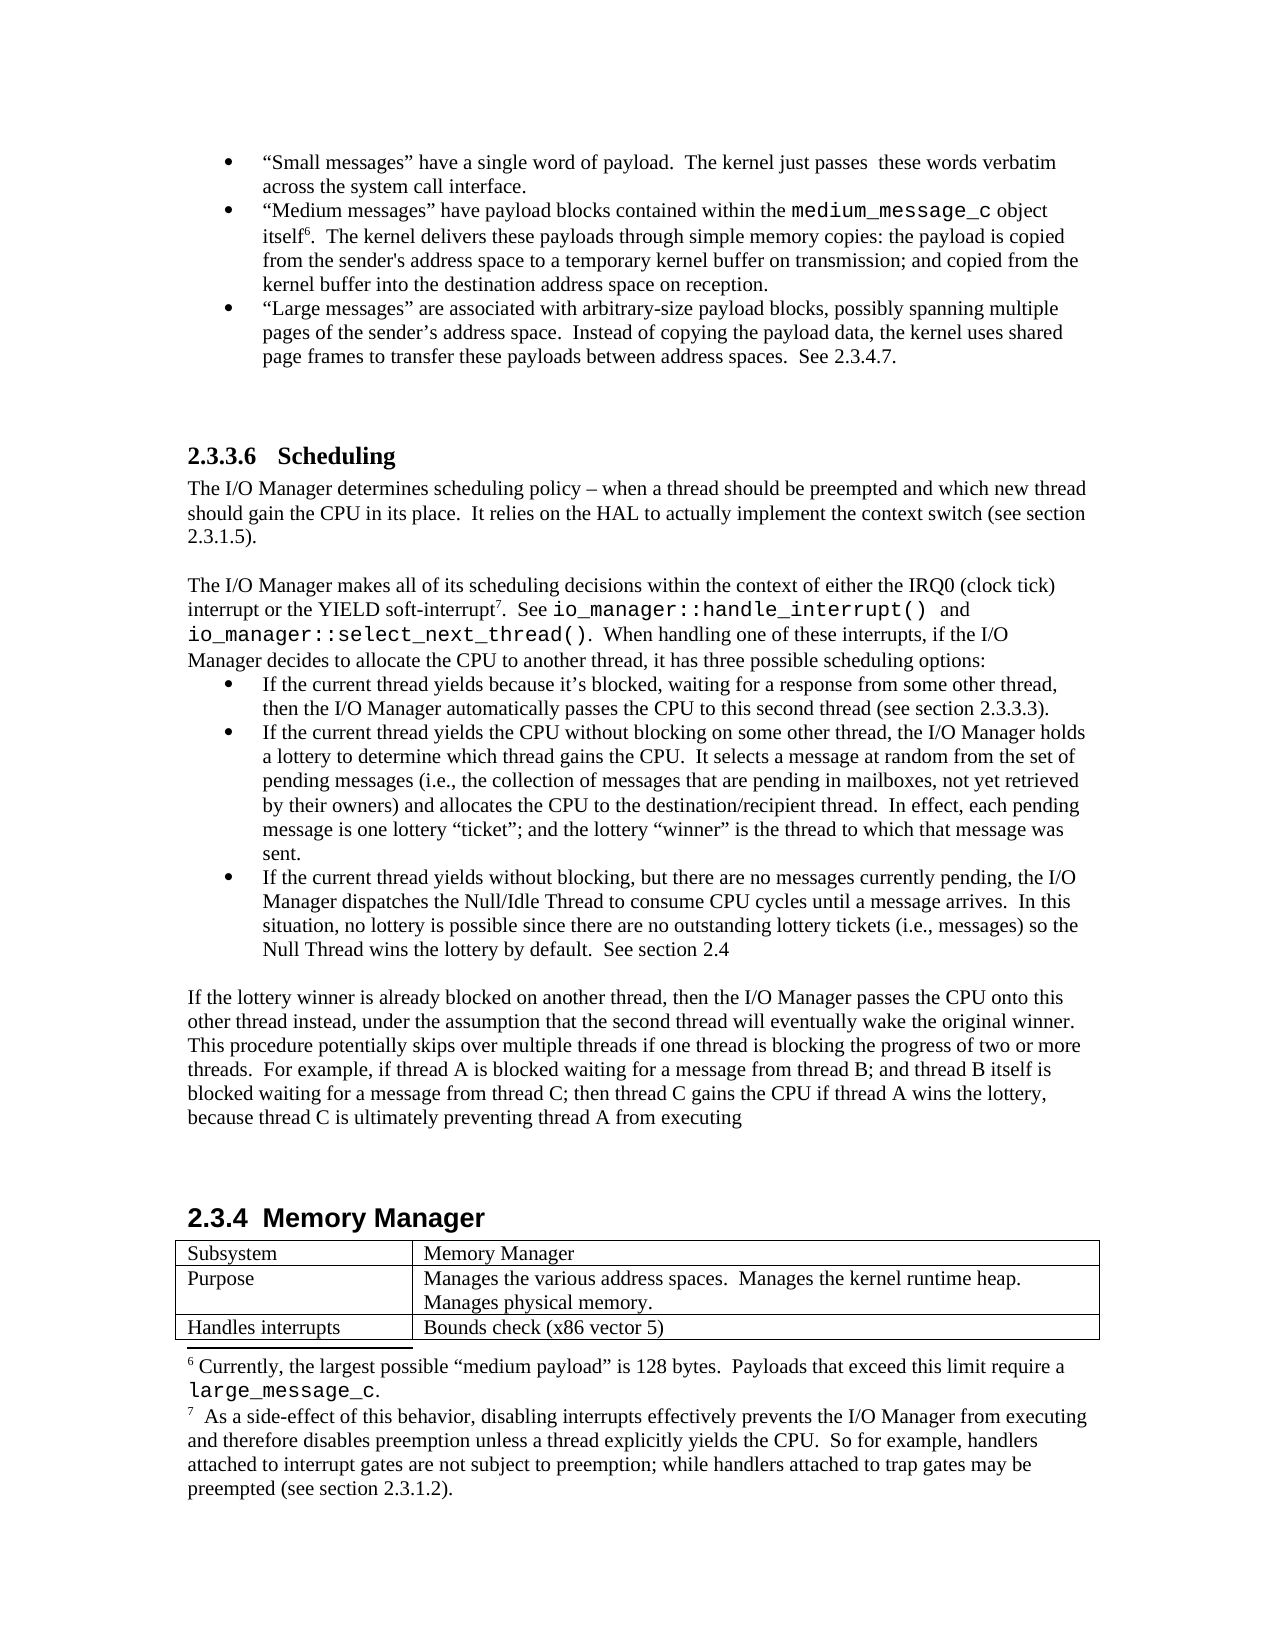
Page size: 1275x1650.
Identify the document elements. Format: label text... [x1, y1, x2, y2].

table_header Subsystem [176, 1241, 412, 1265]
list If the current thread yields the CPU without blocking on some other thread, the I/O Manager holds a lottery to determine which thread gains the CPU. It selects a message at random from the set of pending messages (i.e., the collection of messages that are pending in mailboxes, not yet retrieved by their owners) and allocates the CPU to the destination/recipient thread. In effect, each pending message is one lottery “ticket”; and the lottery “winner” is the thread to which that message was sent. [225, 720, 1087, 865]
list “Medium messages” have payload blocks contained within the medium_message_c object itself. The kernel delivers these payloads through simple memory copies: the payload is copied from the sender's address space to a temporary kernel buffer on transmission; and copied from the kernel buffer into the destination address space on reception. [225, 198, 1087, 296]
list If the current thread yields without blocking, but there are no messages currently pending, the I/O Manager dispatches the Null/Idle Thread to consume CPU cycles until a message arrives. In this situation, no lottery is possible since there are no outstanding lottery tickets (i.e., messages) so the Null Thread wins the lottery by default. See section 2.4 [225, 865, 1087, 961]
list “Large messages” are associated with arbitrary-size payload blocks, possibly spanning multiple pages of the sender’s address space. Instead of copying the payload data, the kernel uses shared page frames to transfer these payloads between address spaces. See 2.3.4.7. [225, 296, 1087, 368]
text As a side-effect of this behavior, disabling interrupts effectively prevents the I/O Manager from executing and therefore disables preemption unless a thread explicitly yields the CPU. So for example, handlers attached to interrupt gates are not subject to preemption; while handlers attached to trap gates may be preempted (see section 2.3.1.2). [187, 1404, 1087, 1500]
table_cell Handles interrupts [176, 1315, 412, 1339]
subtitle Memory Manager [187, 1202, 1087, 1234]
table_cell Purpose [176, 1266, 412, 1314]
text The I/O Manager determines scheduling policy – when a thread should be preempted and which new thread should gain the CPU in its place. It relies on the HAL to actually implement the context switch (see section 2.3.1.5). [187, 476, 1087, 548]
table_cell Bounds check (x86 vector 5) [413, 1315, 1099, 1339]
text If the lottery winner is already blocked on another thread, then the I/O Manager passes the CPU onto this other thread instead, under the assumption that the second thread will eventually wake the original winner. This procedure potentially skips over multiple threads if one thread is blocking the progress of two or more threads. For example, if thread A is blocked waiting for a message from thread B; and thread B itself is blocked waiting for a message from thread C; then thread C gains the CPU if thread A wins the lottery, because thread C is ultimately preventing thread A from executing [187, 985, 1087, 1129]
list “Small messages” have a single word of payload. The kernel just passes these words verbatim across the system call interface. [225, 150, 1087, 198]
table_cell Manages the various address spaces. Manages the kernel runtime heap. Manages physical memory. [413, 1266, 1099, 1314]
list Currently, the largest possible “medium payload” is 128 bytes. Payloads that exceed this limit require a large_message_c. [187, 1354, 1087, 1404]
list If the current thread yields because it’s blocked, waiting for a response from some other thread, then the I/O Manager automatically passes the CPU to this second thread (see section 2.3.3.3). [225, 672, 1087, 720]
table_header Memory Manager [413, 1241, 1099, 1265]
text The I/O Manager makes all of its scheduling decisions within the context of either the IRQ0 (clock tick) interrupt or the YIELD soft-interrupt. See io_manager::handle_interrupt() and io_manager::select_next_thread(). When handling one of these interrupts, if the I/O Manager decides to allocate the CPU to another thread, it has three possible scheduling options: [187, 573, 1087, 672]
subtitle Scheduling [187, 441, 1087, 470]
